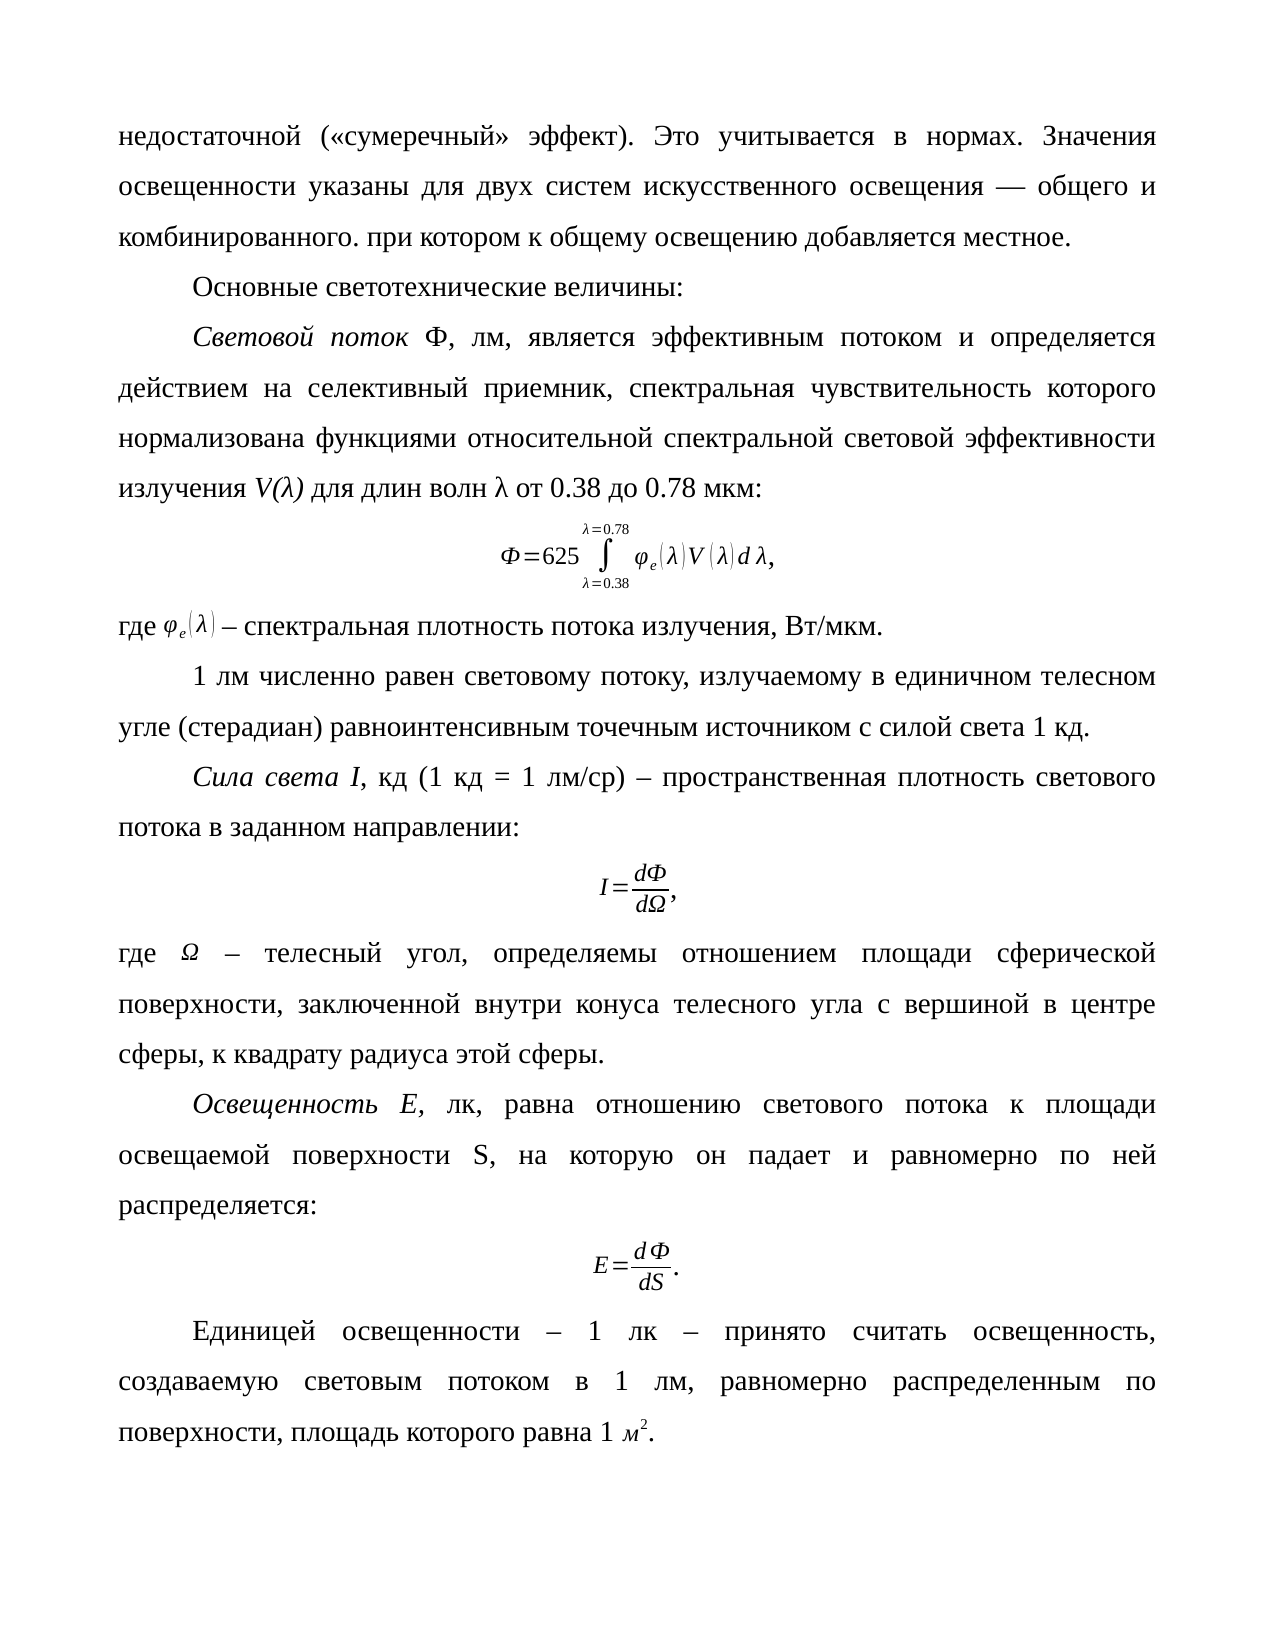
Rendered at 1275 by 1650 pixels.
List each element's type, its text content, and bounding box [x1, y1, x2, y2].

text , [118, 860, 1157, 919]
text , [118, 521, 1157, 591]
text Основные светотехнические величины: [118, 269, 1157, 303]
text 1 лм численно равен световому потоку, излучаемому в единичном телесном угле (стерадиан) равноинтенсивным точечным источником с силой света 1 кд. [118, 658, 1157, 742]
text где – спектральная плотность потока излучения, Вт/мкм. [118, 608, 1157, 642]
text Сила света I, кд (1 кд = 1 лм/ср) – пространственная плотность светового потока в заданном направлении: [118, 759, 1157, 843]
text Световой поток Ф, лм, является эффективным потоком и определяется действием на селективный приемник, спектральная чувствительность которого нормализована функциями относительной спектральной световой эффективности излучения V(λ) для длин волн λ от 0.38 до 0.78 мкм: [118, 319, 1157, 504]
text где – телесный угол, определяемы отношением площади сферической поверхности, заключенной внутри конуса телесного угла с вершиной в центре сферы, к квадрату радиуса этой сферы. [118, 936, 1157, 1070]
text . [118, 1237, 1157, 1296]
text Освещенность Е, лк, равна отношению светового потока к площади освещаемой поверхности S, на которую он падает и равномерно по ней распределяется: [118, 1086, 1157, 1221]
text Единицей освещенности – 1 лк – принято считать освещенность, создаваемую световым потоком в 1 лм, равномерно распределенным по поверхности, площадь которого равна 1 . [118, 1313, 1157, 1447]
text недостаточной («сумеречный» эффект). Это учиты­вается в нормах. Значения освещенности указаны для двух систем искусственного освещения — общего и комбинирован­ного. при котором к общему освещению добавляется местное. [118, 118, 1157, 252]
